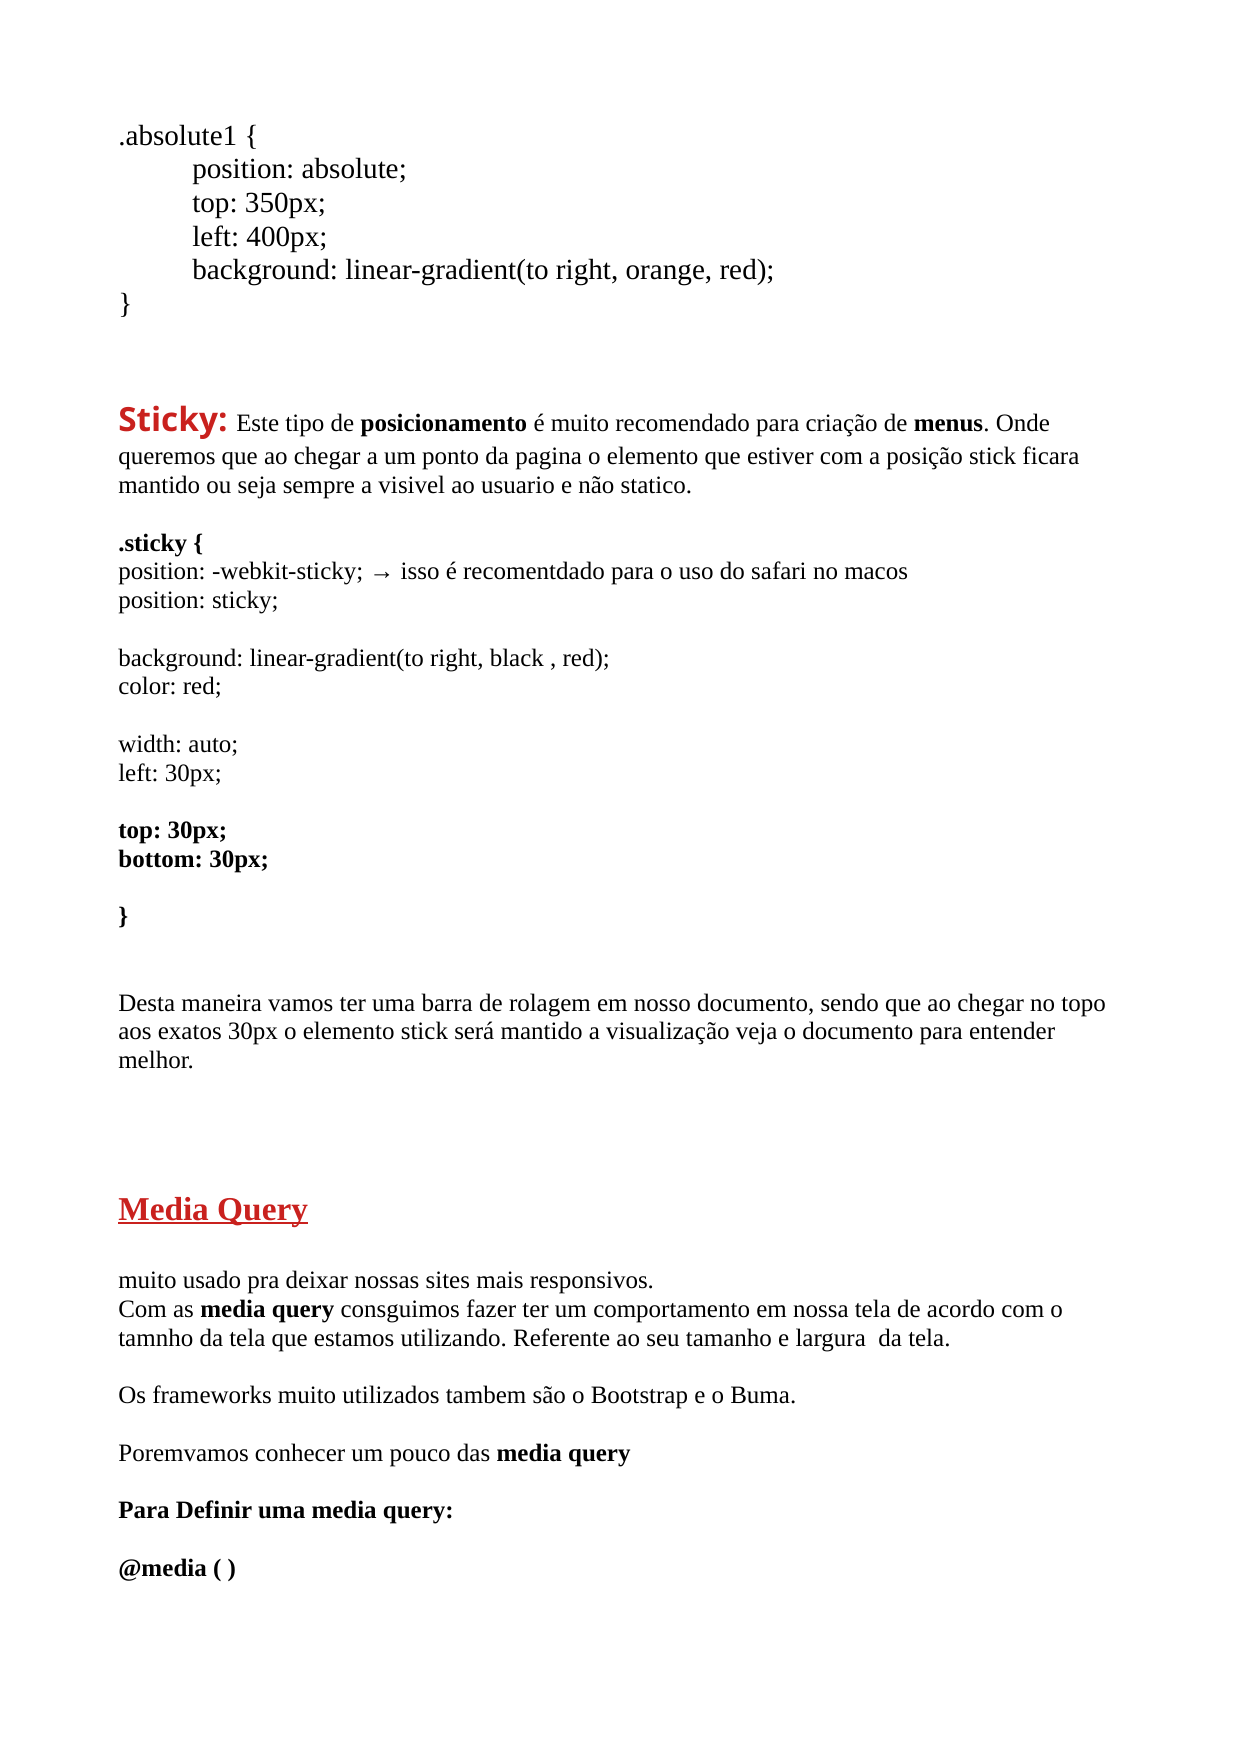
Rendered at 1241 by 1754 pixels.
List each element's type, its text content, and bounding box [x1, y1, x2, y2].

text .sticky { [118, 528, 1122, 556]
text Com as media query consguimos fazer ter um comportamento em nossa tela de acordo com o tamnho da tela que estamos utilizando. Referente ao seu tamanho e largura da tela. [118, 1294, 1122, 1352]
text Desta maneira vamos ter uma barra de rolagem em nosso documento, sendo que ao chegar no topo aos exatos 30px o elemento stick será mantido a visualização veja o documento para entender melhor. [118, 988, 1122, 1074]
text @media ( ) [118, 1553, 1122, 1582]
text bottom: 30px; [118, 844, 1122, 873]
text } [118, 286, 1122, 319]
text Poremvamos conhecer um pouco das media query [118, 1438, 1122, 1467]
text width: auto; [118, 729, 1122, 758]
text color: red; [118, 671, 1122, 700]
text Media Query [118, 1189, 1122, 1227]
text left: 30px; [118, 758, 1122, 786]
text } [118, 901, 1122, 930]
text Os frameworks muito utilizados tambem são o Bootstrap e o Buma. [118, 1381, 1122, 1409]
text position: -webkit-sticky; → isso é recomentdado para o uso do safari no macos [118, 556, 1122, 585]
text background: linear-gradient(to right, black , red); [118, 643, 1122, 671]
text Para Definir uma media query: [118, 1496, 1122, 1524]
text muito usado pra deixar nossas sites mais responsivos. [118, 1266, 1122, 1294]
text Sticky: Este tipo de posicionamento é muito recomendado para criação de menus. Onde queremos que ao chegar a um ponto da pagina o elemento que estiver com a posição stick ficara mantido ou seja sempre a visivel ao usuario e não statico. [118, 396, 1122, 499]
text position: sticky; [118, 585, 1122, 614]
text left: 400px; [118, 219, 1122, 252]
text .absolute1 { [118, 118, 1122, 152]
text background: linear-gradient(to right, orange, red); [118, 252, 1122, 286]
text top: 350px; [118, 185, 1122, 219]
text top: 30px; [118, 815, 1122, 844]
text position: absolute; [118, 152, 1122, 185]
